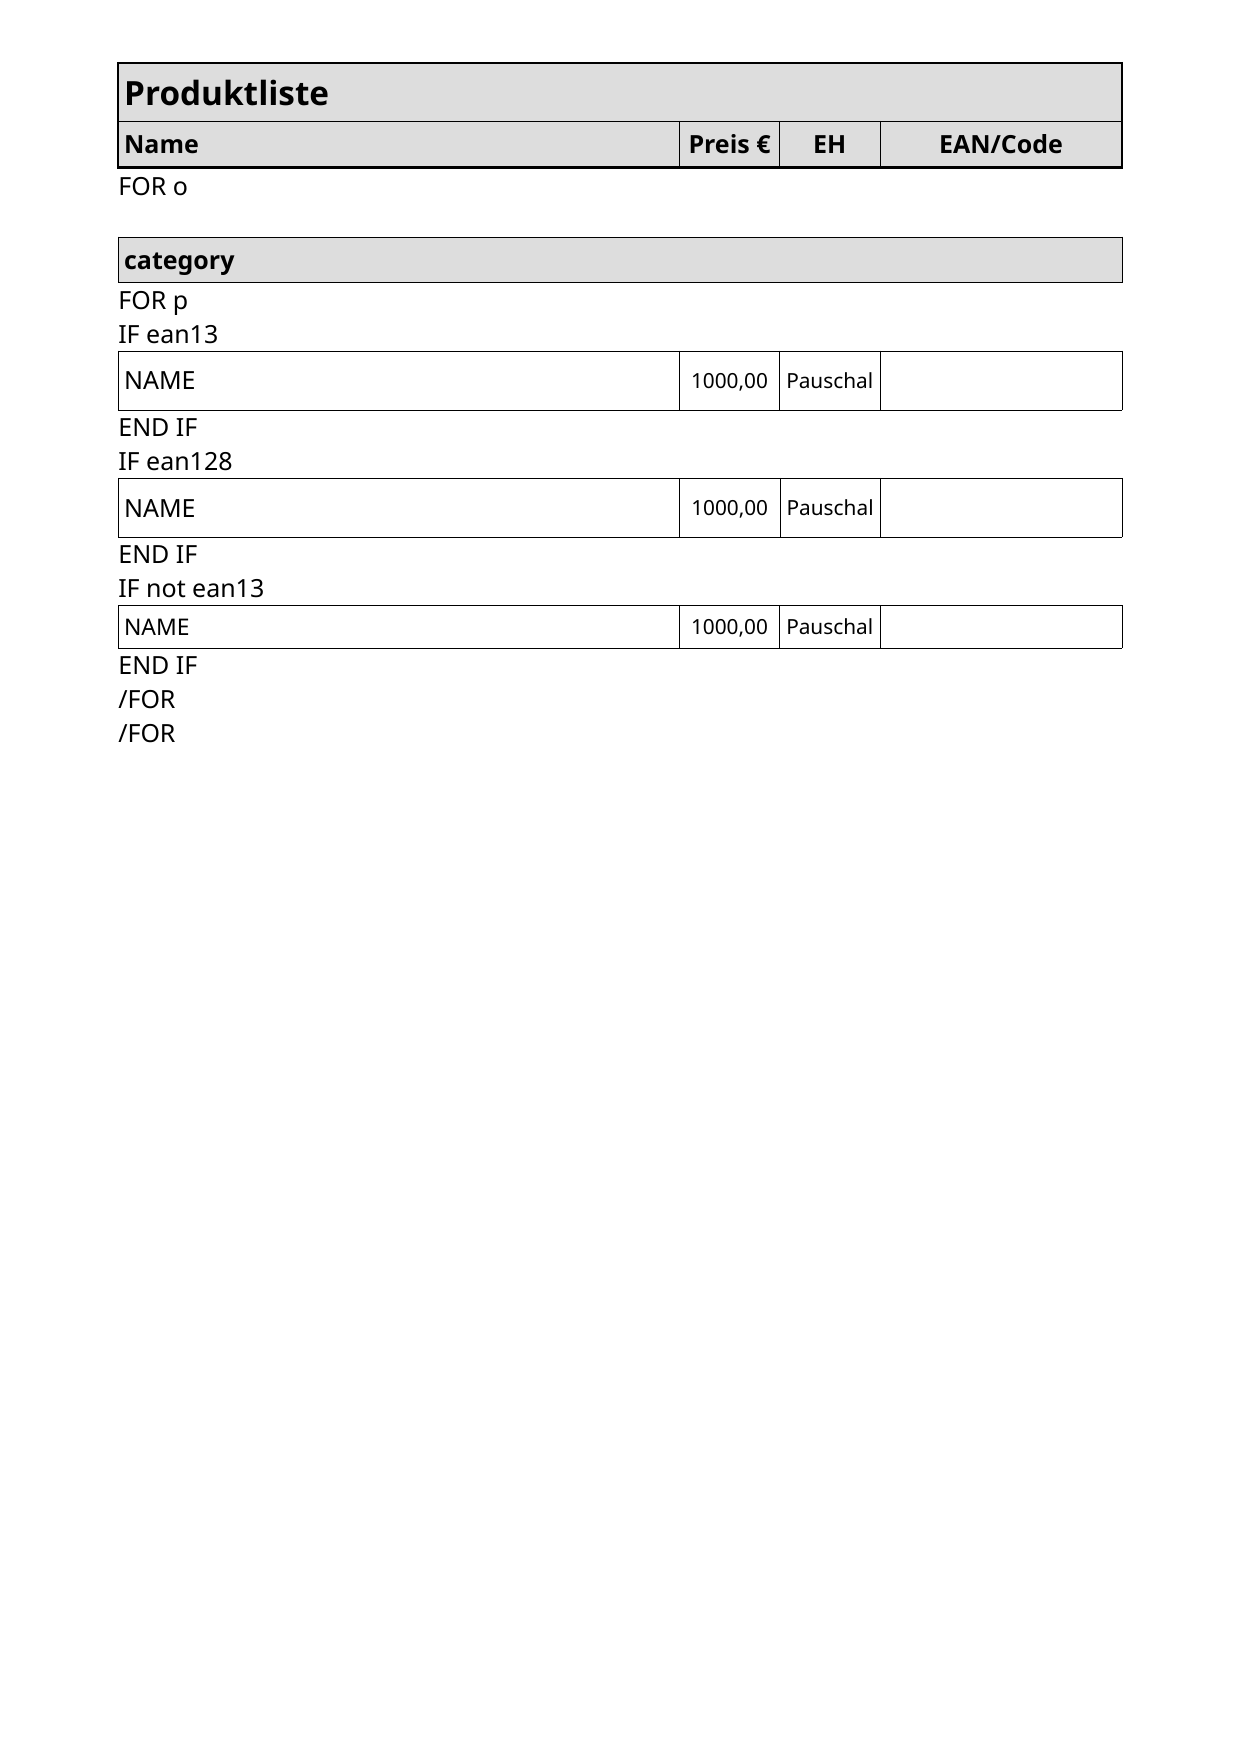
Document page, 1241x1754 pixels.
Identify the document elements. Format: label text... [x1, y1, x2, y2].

table_cell EAN/Code [881, 122, 1121, 166]
text IF ean13 [118, 316, 1122, 351]
text END IF [118, 411, 1122, 444]
table_header 1000,00 [680, 606, 779, 648]
table_cell Name [119, 122, 679, 166]
table_header category [119, 238, 1122, 282]
table_header Pauschal [780, 606, 880, 648]
text /FOR [118, 716, 1122, 750]
text IF not ean13 [118, 571, 1122, 605]
text END IF [118, 538, 1122, 571]
table_header NAME [119, 606, 679, 648]
text /FOR [118, 682, 1122, 716]
table_header [881, 606, 1122, 648]
table_cell Preis € [680, 122, 779, 166]
table_header 1000,00 [680, 352, 779, 409]
table_cell EH [780, 122, 880, 166]
text FOR p [118, 283, 1122, 316]
text FOR o [118, 169, 1122, 203]
table_header Produktliste [119, 64, 1121, 121]
text IF ean128 [118, 444, 1122, 478]
table_header NAME [119, 352, 679, 409]
text END IF [118, 649, 1122, 682]
table_header [881, 352, 1122, 409]
table_header [881, 479, 1122, 537]
table_header Pauschal [780, 352, 880, 409]
table_header Pauschal [781, 479, 880, 537]
table_header 1000,00 [680, 479, 780, 537]
table_header NAME [119, 479, 679, 537]
